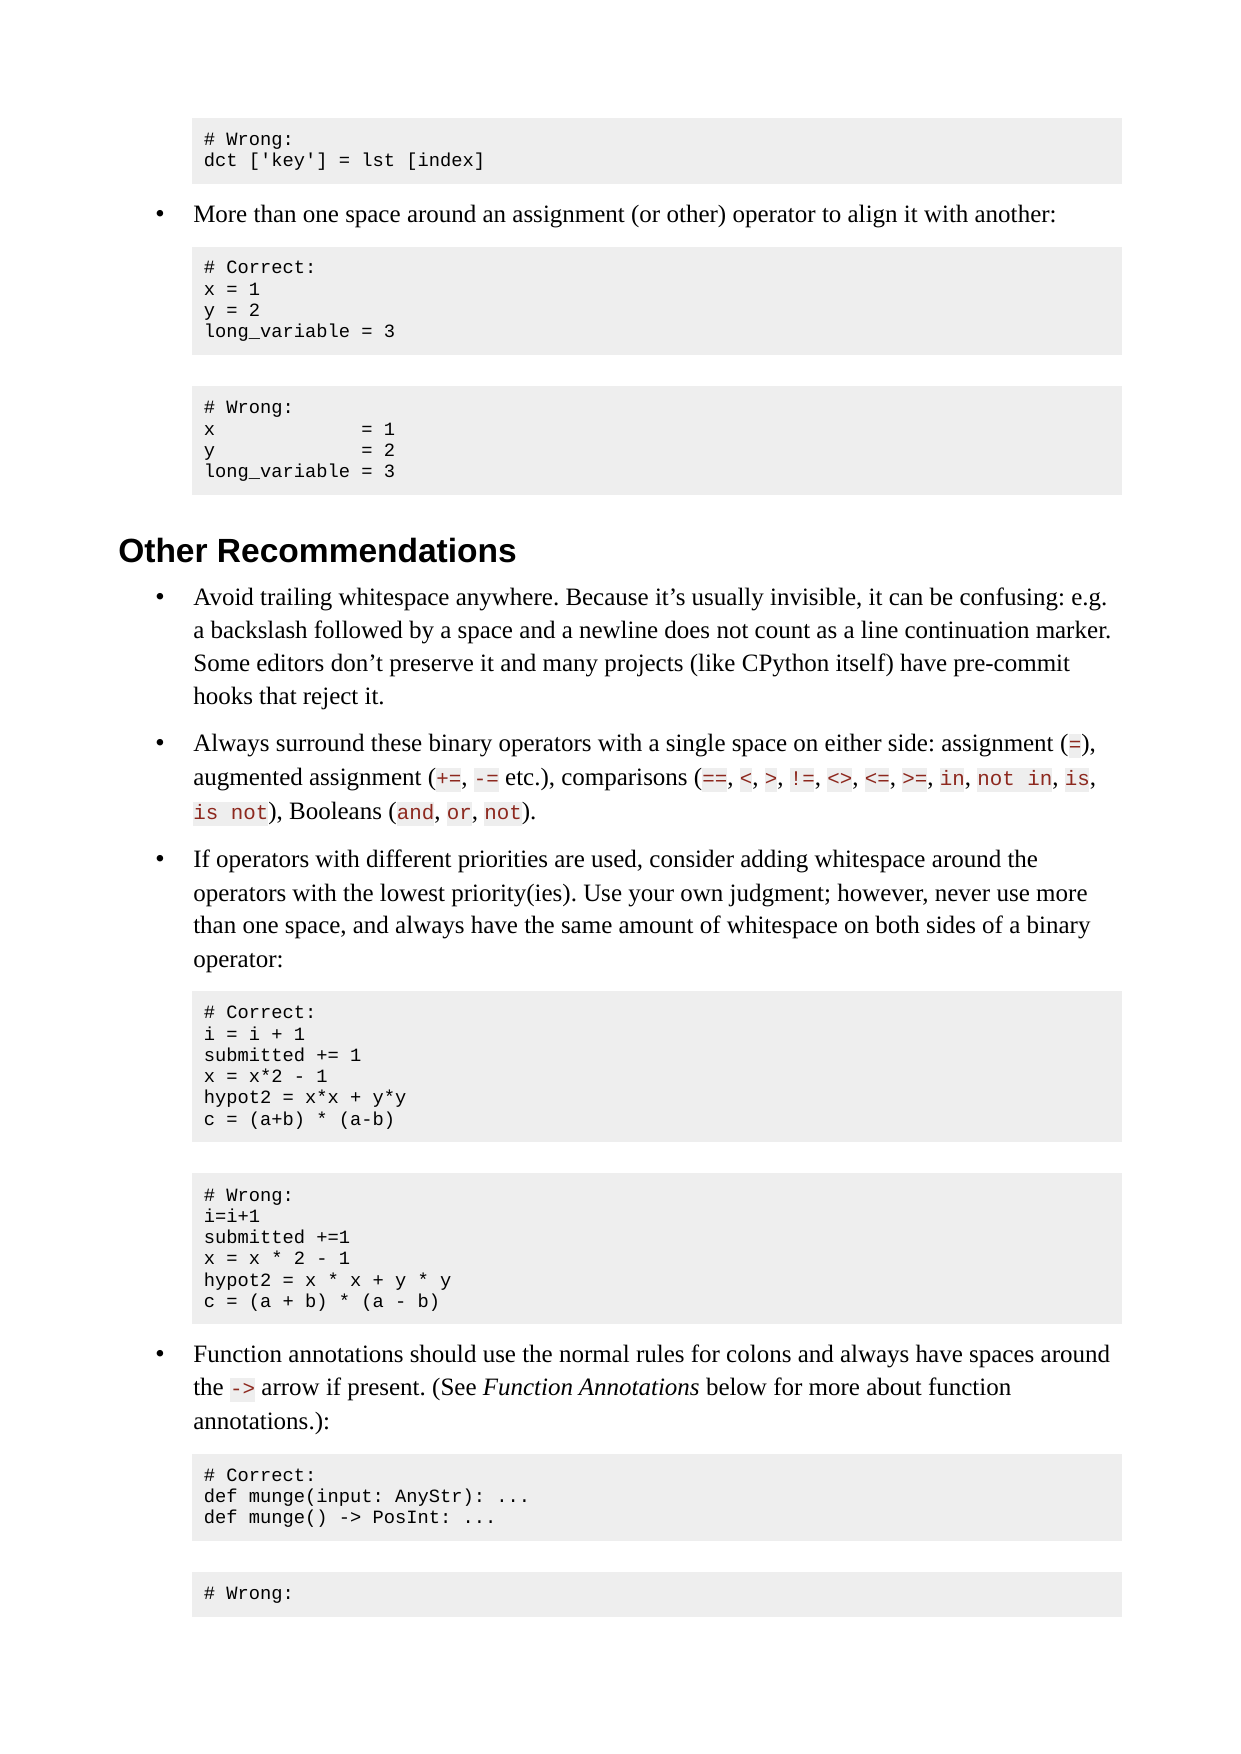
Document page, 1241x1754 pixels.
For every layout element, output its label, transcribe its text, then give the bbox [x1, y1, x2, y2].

text submitted += 1 [192, 1046, 1122, 1067]
text i = i + 1 [192, 1024, 1122, 1046]
text hypot2 = x * x + y * y [192, 1270, 1122, 1292]
text submitted +=1 [192, 1228, 1122, 1249]
text c = (a+b) * (a-b) [192, 1109, 1122, 1142]
list Always surround these binary operators with a single space on either side: assignment (=), augmented assignment (+=, -= etc.), comparisons (==, <, >, !=, <>, <=, >=, in, not in, is, is not), Booleans (and, or, not). [156, 728, 1122, 826]
text def munge() -> PosInt: ... [192, 1508, 1122, 1541]
text c = (a + b) * (a - b) [192, 1292, 1122, 1324]
text i=i+1 [192, 1207, 1122, 1228]
text # Wrong: [192, 1572, 1122, 1617]
text long_variable = 3 [192, 322, 1122, 355]
list More than one space around an assignment (or other) operator to align it with another: [156, 199, 1122, 228]
list Avoid trailing whitespace anywhere. Because it’s usually invisible, it can be confusing: e.g. a backslash followed by a space and a newline does not count as a line continuation marker. Some editors don’t preserve it and many projects (like CPython itself) have pre-commit hooks that reject it. [156, 582, 1122, 709]
text x = x*2 - 1 [192, 1067, 1122, 1088]
text # Correct: [192, 991, 1122, 1024]
text hypot2 = x*x + y*y [192, 1088, 1122, 1109]
subtitle Other Recommendations [118, 531, 1122, 569]
text # Correct: [192, 247, 1122, 279]
text # Correct: [192, 1454, 1122, 1487]
text x = 1 [192, 279, 1122, 301]
text # Wrong: [192, 118, 1122, 151]
text y = 2 [192, 441, 1122, 462]
text x = x * 2 - 1 [192, 1249, 1122, 1270]
list If operators with different priorities are used, consider adding whitespace around the operators with the lowest priority(ies). Use your own judgment; however, never use more than one space, and always have the same amount of whitespace on both sides of a binary operator: [156, 844, 1122, 972]
text dct ['key'] = lst [index] [192, 151, 1122, 184]
text # Wrong: [192, 1173, 1122, 1207]
text long_variable = 3 [192, 462, 1122, 495]
text y = 2 [192, 301, 1122, 322]
text x = 1 [192, 419, 1122, 441]
text def munge(input: AnyStr): ... [192, 1487, 1122, 1508]
text # Wrong: [192, 386, 1122, 419]
list Function annotations should use the normal rules for colons and always have spaces around the -> arrow if present. (See Function Annotations below for more about function annotations.): [156, 1339, 1122, 1435]
